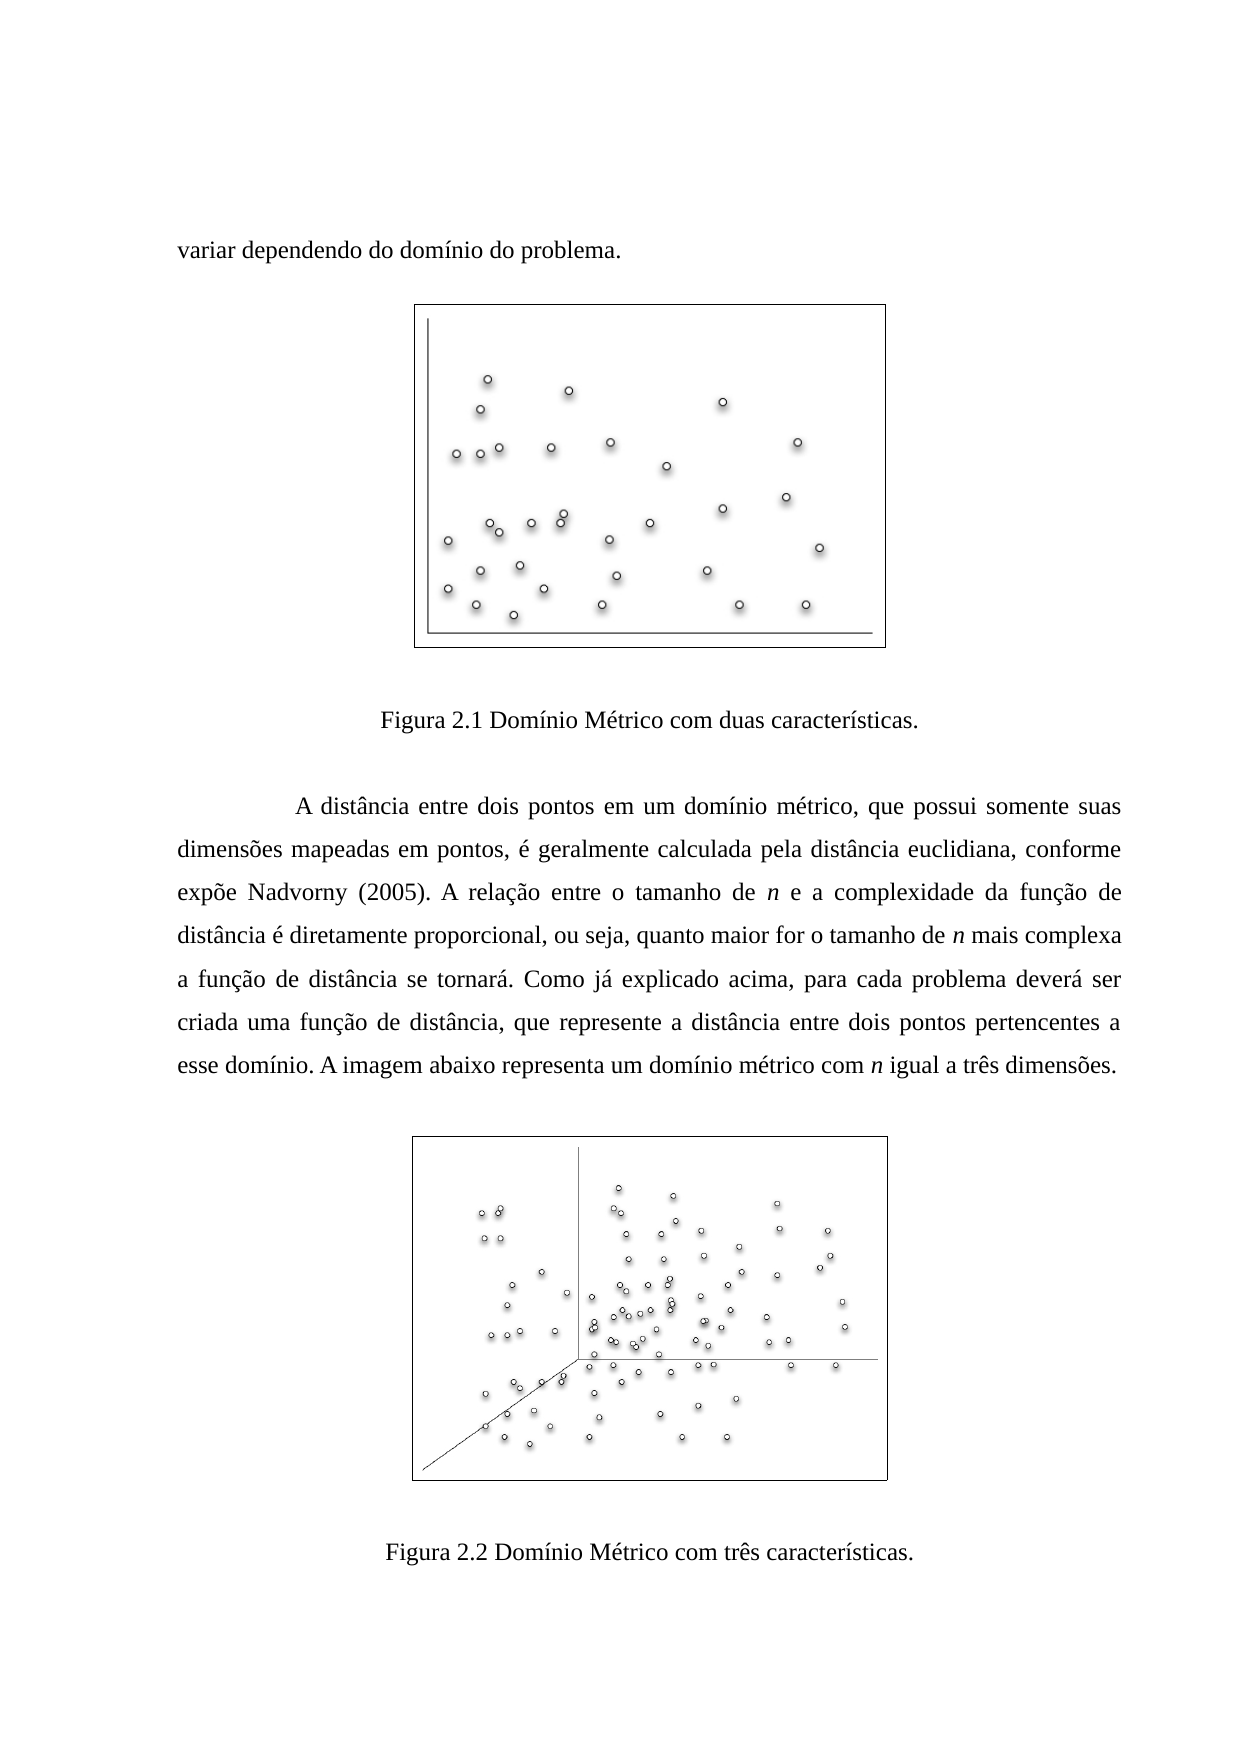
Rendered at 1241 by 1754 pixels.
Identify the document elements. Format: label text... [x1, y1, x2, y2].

picture [416, 307, 883, 645]
text variar dependendo do domínio do problema. [177, 235, 1122, 264]
text A distância entre dois pontos em um domínio métrico, que possui somente suas dimensões mapeadas em pontos, é geralmente calculada pela distância euclidiana, conforme expõe Nadvorny (2005). A relação entre o tamanho de n e a complexidade da função de distância é diretamente proporcional, ou seja, quanto maior for o tamanho de n mais complexa a função de distância se tornará. Como já explicado acima, para cada problema deverá ser criada uma função de distância, que represente a distância entre dois pontos pertencentes a esse domínio. A imagem abaixo representa um domínio métrico com n igual a três dimensões. [177, 791, 1122, 1079]
text Figura 2.1 Domínio Métrico com duas características. [177, 705, 1122, 734]
picture [414, 1139, 885, 1477]
text Figura 2.2 Domínio Métrico com três características. [177, 1537, 1122, 1566]
